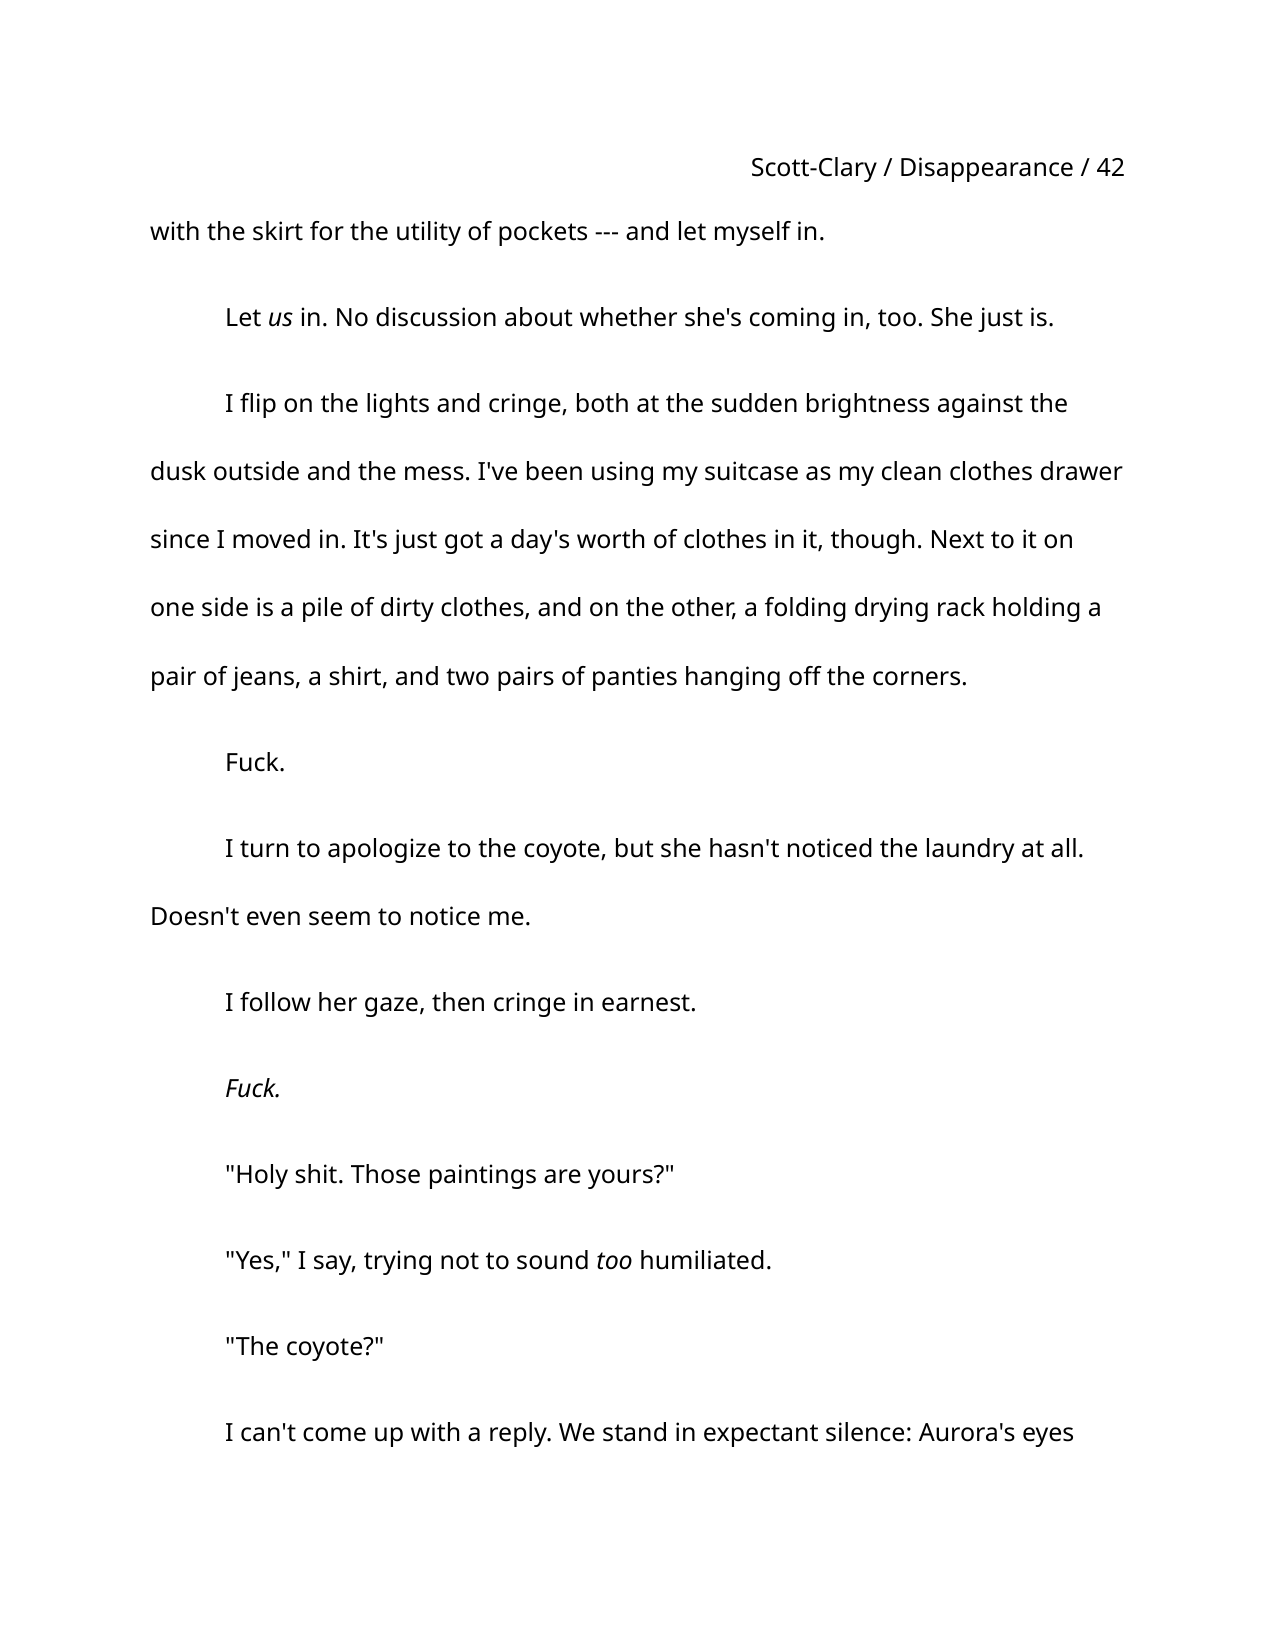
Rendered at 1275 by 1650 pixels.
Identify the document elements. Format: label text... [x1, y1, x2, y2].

text Let us in. No discussion about whether she's coming in, too. She just is. [150, 299, 1125, 334]
text "The coyote?" [150, 1328, 1125, 1363]
text I can't come up with a reply. We stand in expectant silence: Aurora's eyes [150, 1414, 1125, 1449]
text I follow her gaze, then cringe in earnest. [150, 984, 1125, 1018]
text "Holy shit. Those paintings are yours?" [150, 1156, 1125, 1191]
text with the skirt for the utility of pockets --- and let myself in. [150, 213, 1125, 248]
text "Yes," I say, trying not to sound too humiliated. [150, 1242, 1125, 1277]
text I flip on the lights and cringe, both at the sudden brightness against the dusk outside and the mess. I've been using my suitcase as my clean clothes drawer since I moved in. It's just got a day's worth of clothes in it, though. Next to it on one side is a pile of dirty clothes, and on the other, a folding drying rack holding a pair of jeans, a shirt, and two pairs of panties hanging off the corners. [150, 386, 1125, 692]
text I turn to apologize to the coyote, but she hasn't noticed the laundry at all. Doesn't even seem to notice me. [150, 830, 1125, 932]
text Fuck. [150, 744, 1125, 778]
text Fuck. [150, 1070, 1125, 1104]
